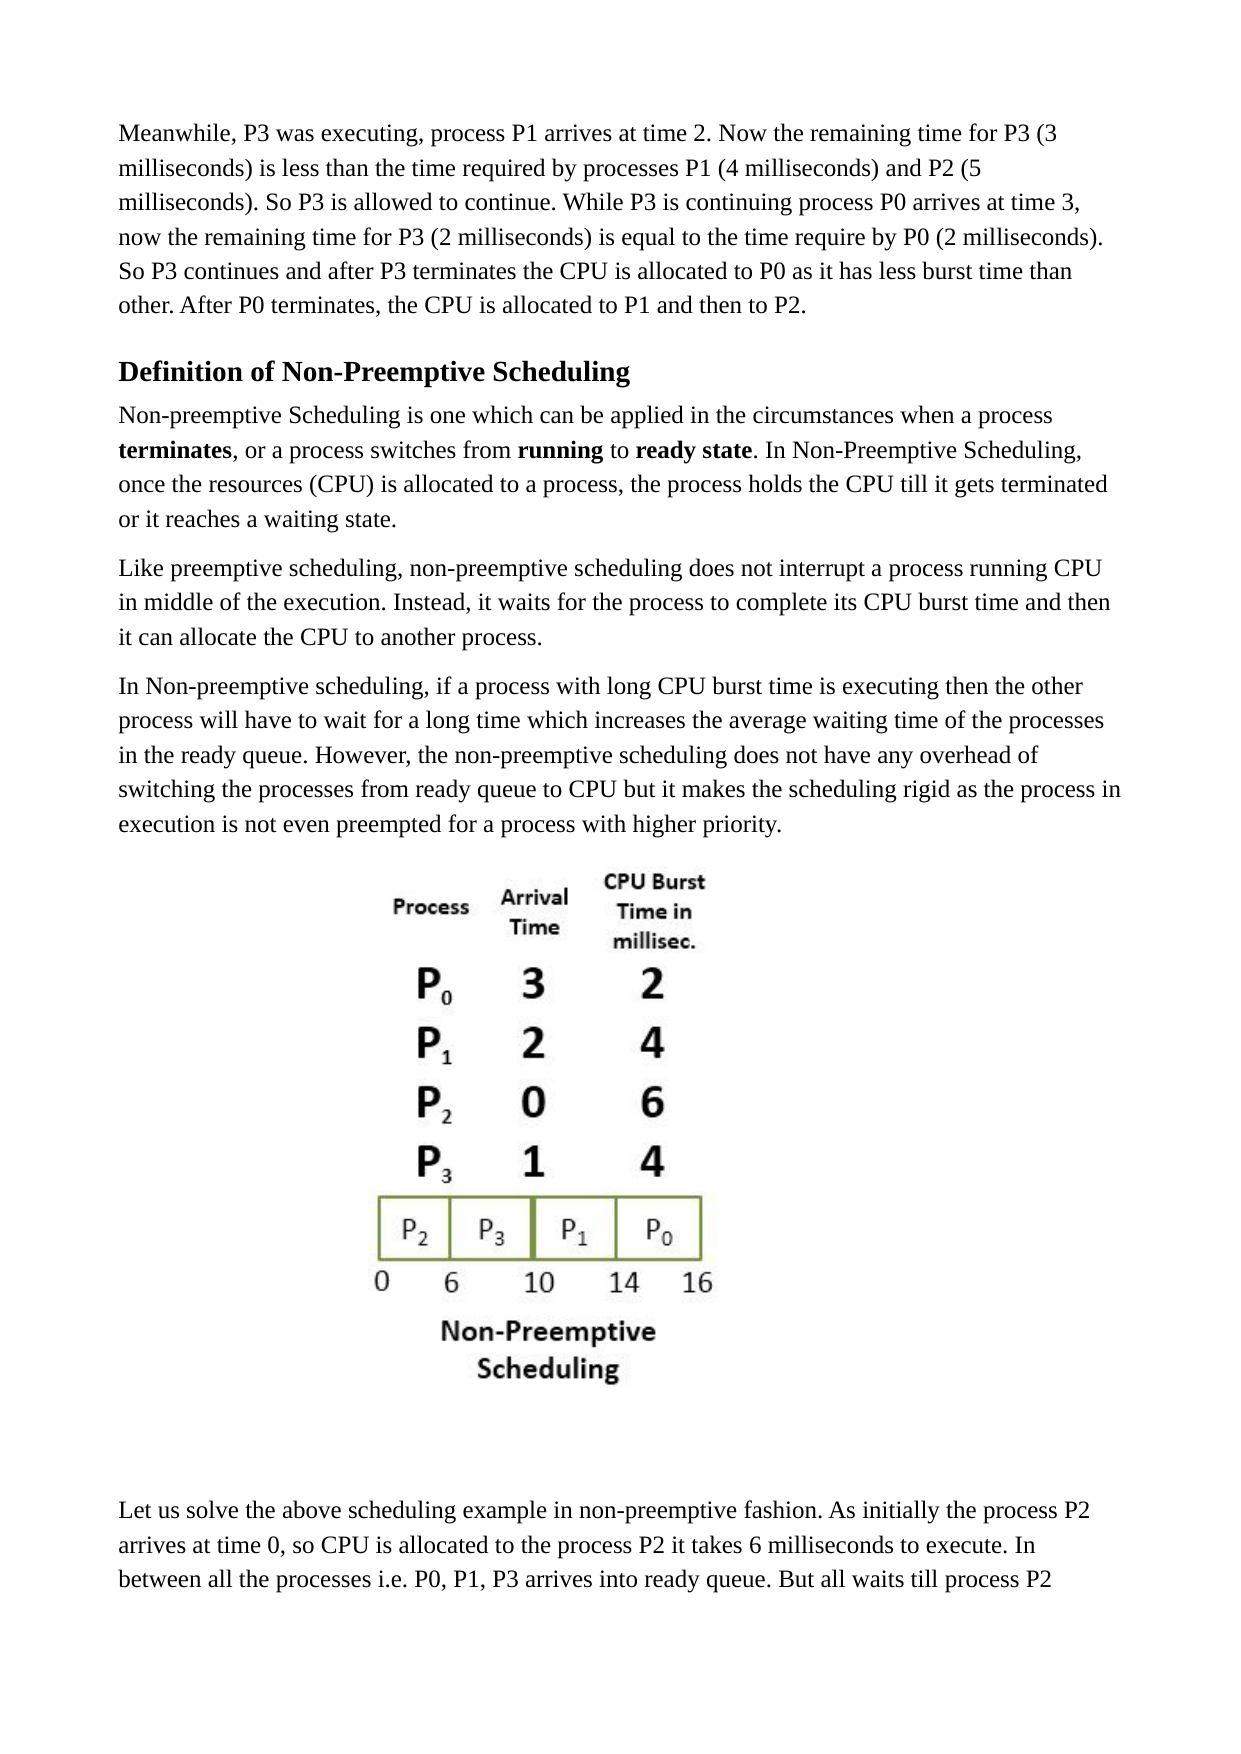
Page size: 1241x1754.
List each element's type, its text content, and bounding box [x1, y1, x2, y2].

text Meanwhile, P3 was executing, process P1 arrives at time 2. Now the remaining time for P3 (3 milliseconds) is less than the time required by processes P1 (4 milliseconds) and P2 (5 milliseconds). So P3 is allowed to continue. While P3 is continuing process P0 arrives at time 3, now the remaining time for P3 (2 milliseconds) is equal to the time require by P0 (2 milliseconds). So P3 continues and after P3 terminates the CPU is allocated to P0 as it has less burst time than other. After P0 terminates, the CPU is allocated to P1 and then to P2. [118, 118, 1122, 319]
picture [367, 866, 723, 1388]
text Like preemptive scheduling, non-preemptive scheduling does not interrupt a process running CPU in middle of the execution. Instead, it waits for the process to complete its CPU burst time and then it can allocate the CPU to another process. [118, 553, 1122, 650]
text Let us solve the above scheduling example in non-preemptive fashion. As initially the process P2 arrives at time 0, so CPU is allocated to the process P2 it takes 6 milliseconds to execute. In between all the processes i.e. P0, P1, P3 arrives into ready queue. But all waits till process P2 [118, 1496, 1122, 1593]
subtitle Definition of Non-Preemptive Scheduling [118, 354, 1122, 388]
text In Non-preemptive scheduling, if a process with long CPU burst time is executing then the other process will have to wait for a long time which increases the average waiting time of the processes in the ready queue. However, the non-preemptive scheduling does not have any overhead of switching the processes from ready queue to CPU but it makes the scheduling rigid as the process in execution is not even preempted for a process with higher priority. [118, 671, 1122, 837]
text Non-preemptive Scheduling is one which can be applied in the circumstances when a process terminates, or a process switches from running to ready state. In Non-Preemptive Scheduling, once the resources (CPU) is allocated to a process, the process holds the CPU till it gets terminated or it reaches a waiting state. [118, 400, 1122, 532]
